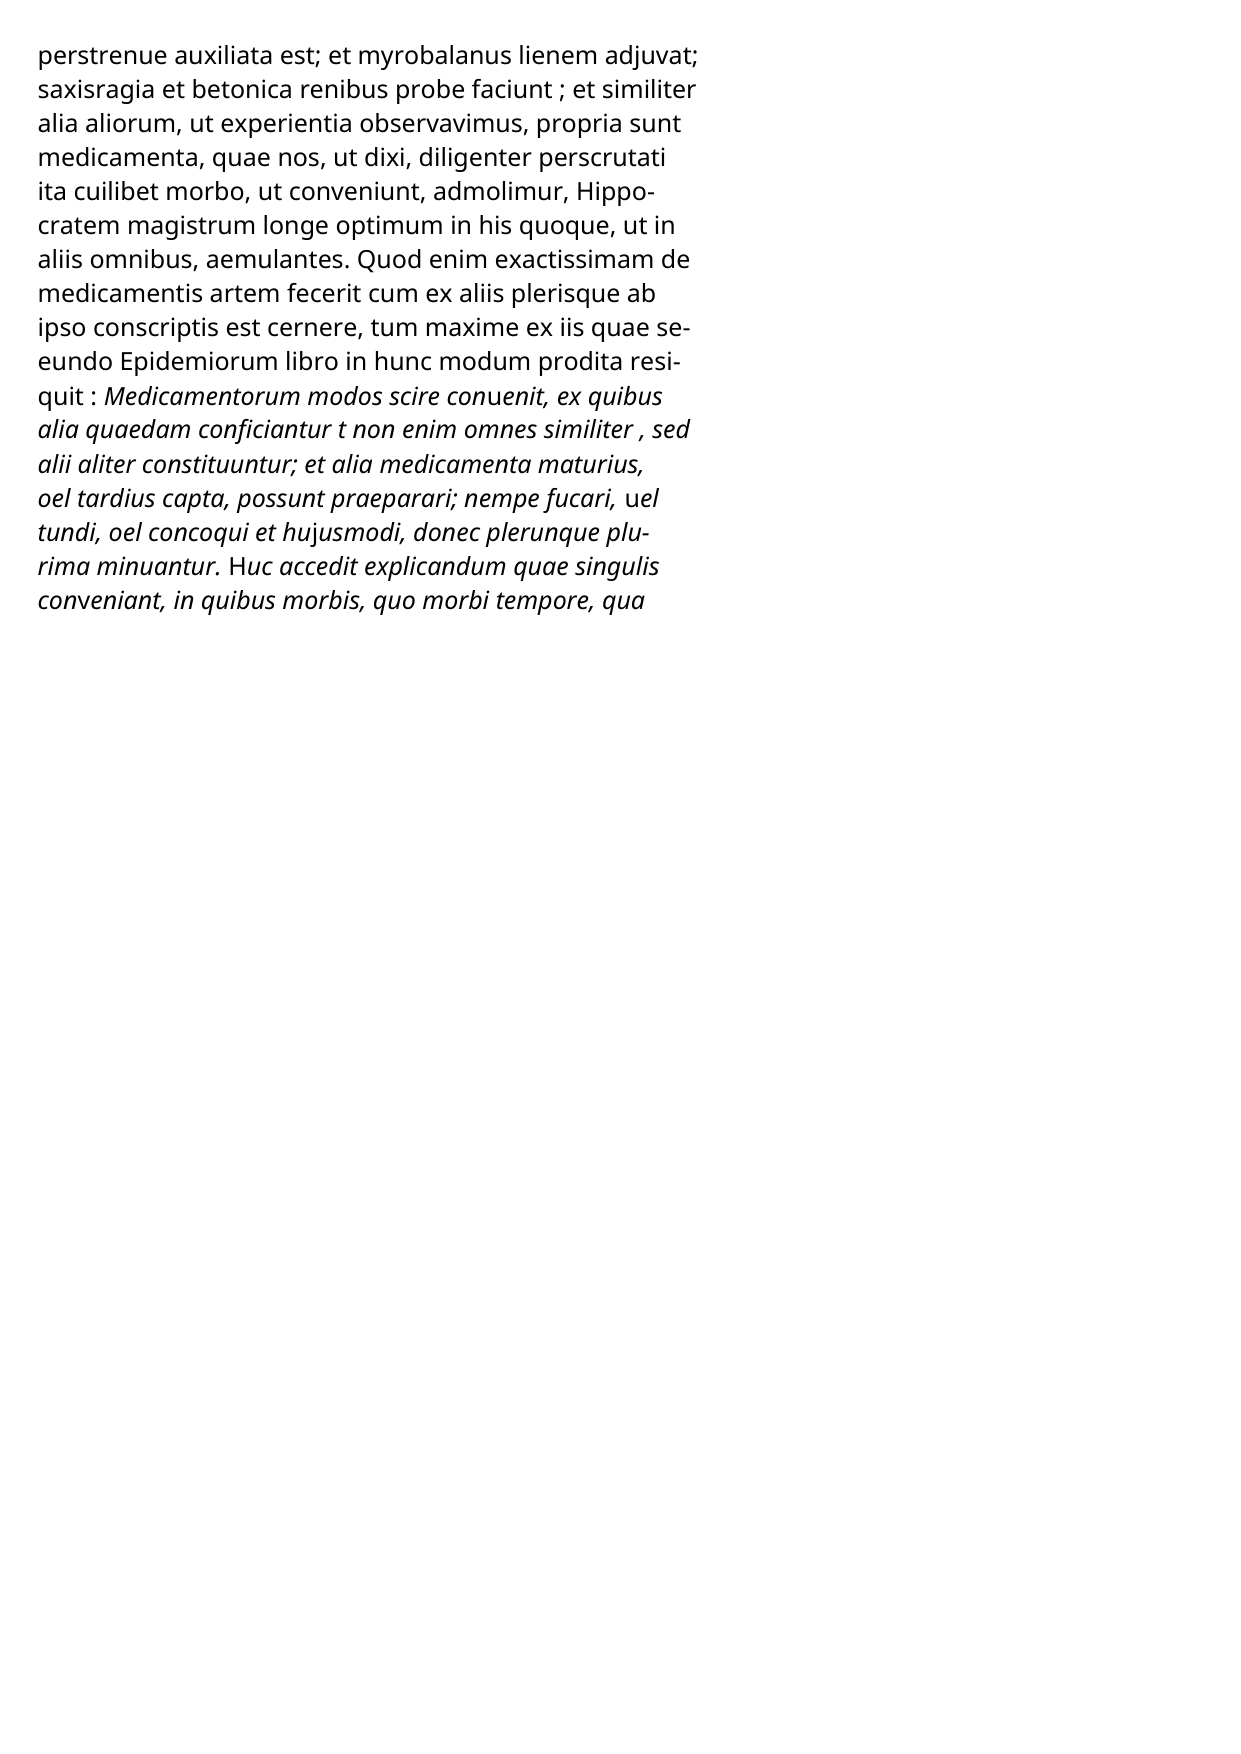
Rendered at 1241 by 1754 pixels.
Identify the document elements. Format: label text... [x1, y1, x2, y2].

text perstrenue auxiliata est; et myrobalanus lienem adjuvat; saxisragia et betonica renibus probe faciunt ; et similiter alia aliorum, ut experientia observavimus, propria sunt medicamenta, quae nos, ut dixi, diligenter perscrutati ita cuilibet morbo, ut conveniunt, admolimur, Hippo- cratem magistrum longe optimum in his quoque, ut in aliis omnibus, aemulantes. Quod enim exactissimam de medicamentis artem fecerit cum ex aliis plerisque ab ipso conscriptis est cernere, tum maxime ex iis quae se- eundo Epidemiorum libro in hunc modum prodita resi- quit : Medicamentorum modos scire conuenit, ex quibus alia quaedam conficiantur t non enim omnes similiter , sed alii aliter constituuntur; et alia medicamenta maturius, oel tardius capta, possunt praeparari; nempe fucari, uel tundi, oel concoqui et hujusmodi, donec plerunque plu- rima minuantur. Huc accedit explicandum quae singulis conveniant, in quibus morbis, quo morbi tempore, qua [37, 37, 1203, 617]
